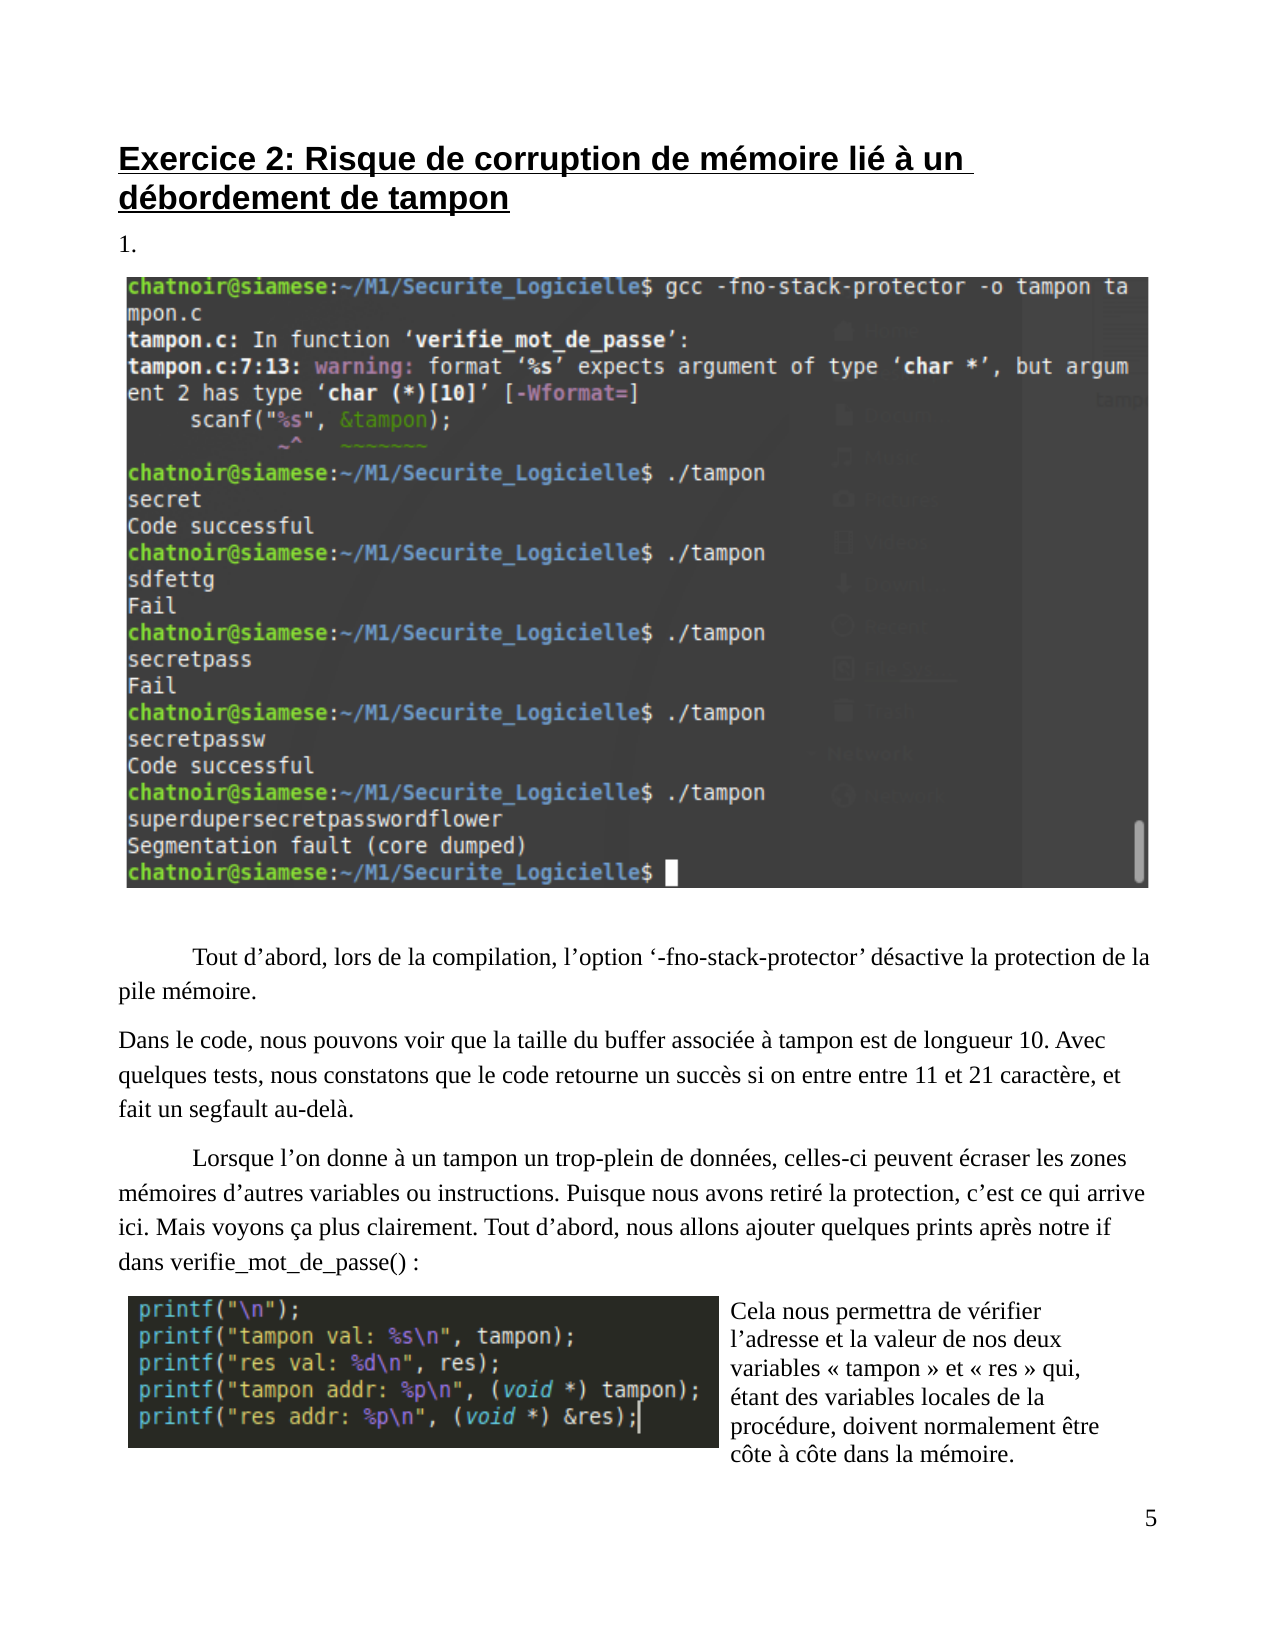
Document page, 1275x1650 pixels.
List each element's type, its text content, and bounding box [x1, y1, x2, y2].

subtitle Exercice 2: Risque de corruption de mémoire lié à un débordement de tampon [118, 139, 1157, 216]
text Dans le code, nous pouvons voir que la taille du buffer associée à tampon est de longueur 10. Avec quelques tests, nous constatons que le code retourne un succès si on entre entre 11 et 21 caractère, et fait un segfault au-delà. [118, 1026, 1157, 1123]
text Tout d’abord, lors de la compilation, l’option ‘-fno-stack-protector’ désactive la protection de la pile mémoire. [118, 942, 1157, 1005]
text Lorsque l’on donne à un tampon un trop-plein de données, celles-ci peuvent écraser les zones mémoires d’autres variables ou instructions. Puisque nous avons retiré la protection, c’est ce qui arrive ici. Mais voyons ça plus clairement. Tout d’abord, nous allons ajouter quelques prints après notre if dans verifie_mot_de_passe() : [118, 1143, 1157, 1276]
picture [128, 1296, 719, 1448]
text 1. [118, 229, 1157, 257]
picture [126, 277, 1149, 888]
